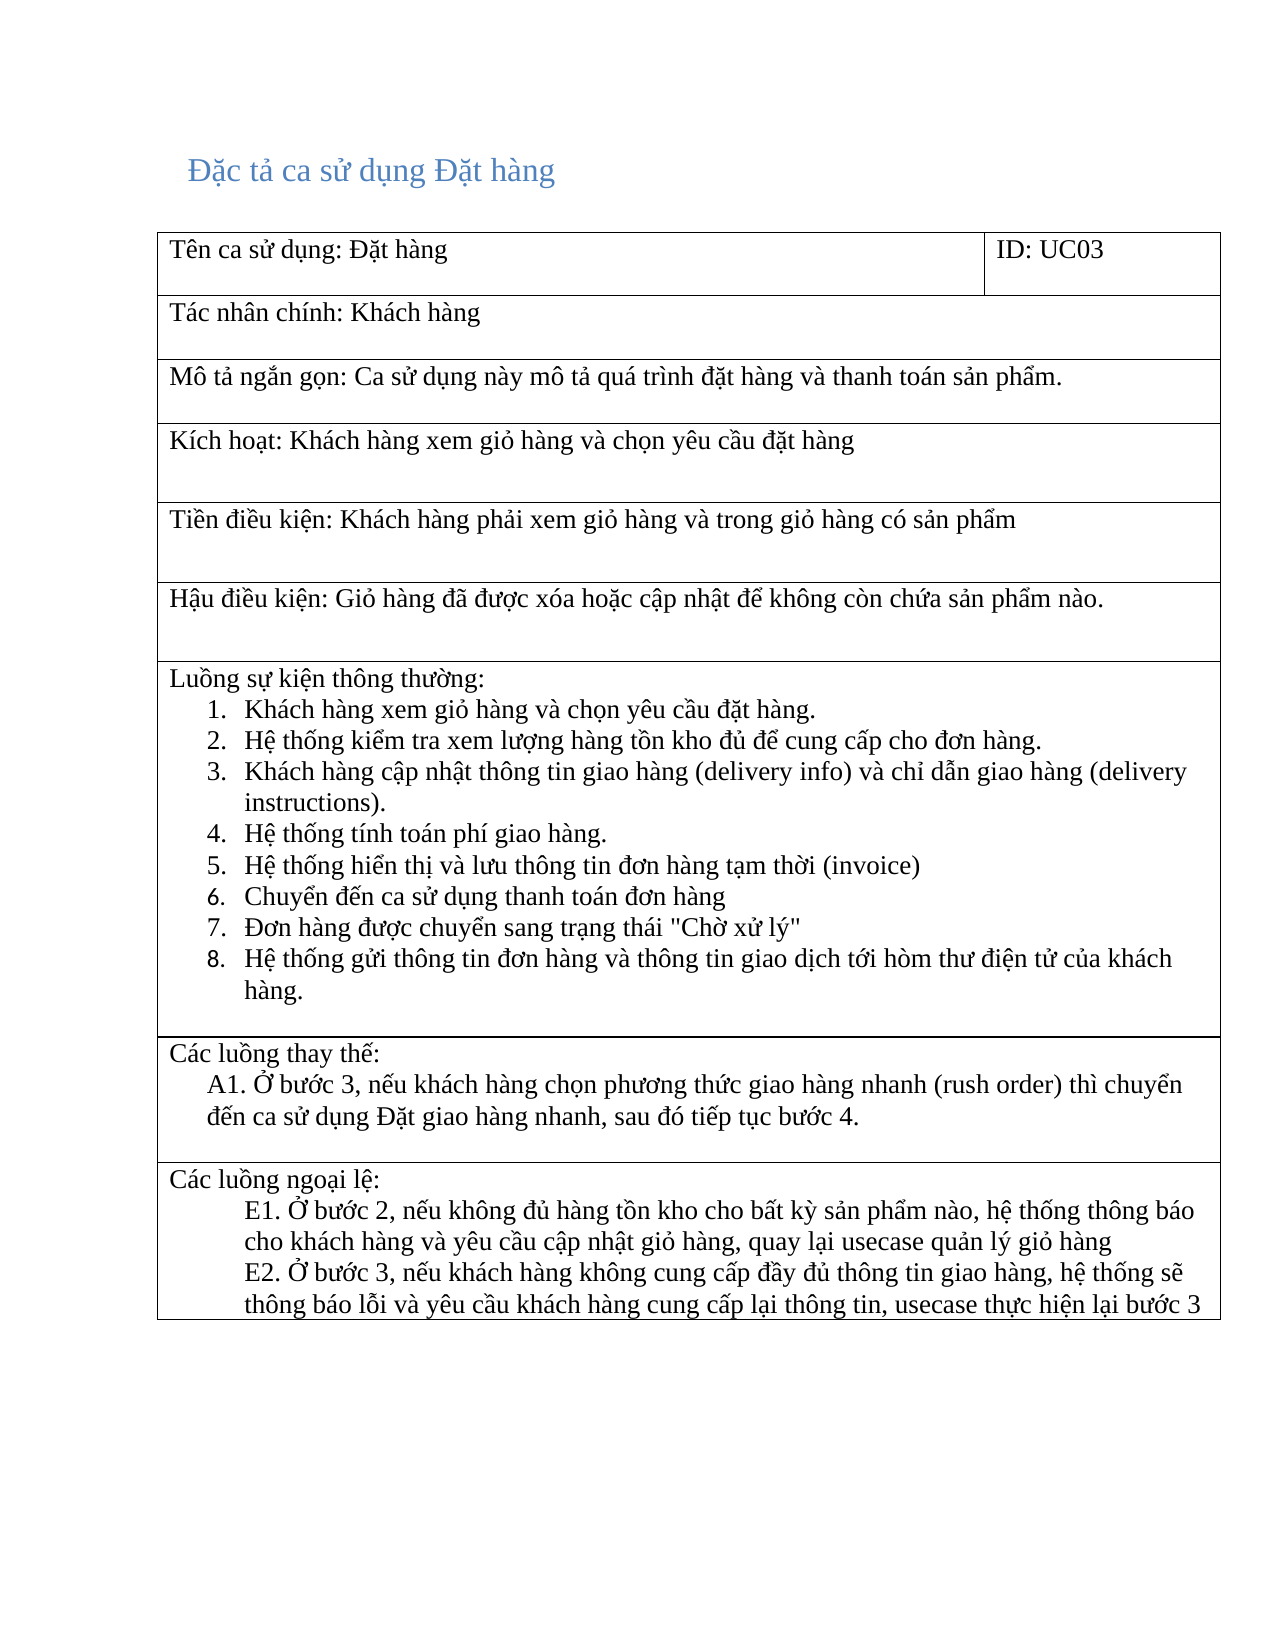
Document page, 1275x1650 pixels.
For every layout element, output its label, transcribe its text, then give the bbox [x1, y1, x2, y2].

table_header Tên ca sử dụng: Đặt hàng [158, 233, 984, 295]
table_cell Các luồng ngoại lệ: E1. Ở bước 2, nếu không đủ hàng tồn kho cho bất kỳ sản phẩm nào, hệ thống thông báo cho khách hàng và yêu cầu cập nhật giỏ hàng, quay lại usecase quản lý giỏ hàng E2. Ở bước 3, nếu khách hàng không cung cấp đầy đủ thông tin giao hàng, hệ thống sẽ thông báo lỗi và yêu cầu khách hàng cung cấp lại thông tin, usecase thực hiện lại bước 3 [158, 1163, 1220, 1319]
table_cell Luồng sự kiện thông thường: Khách hàng xem giỏ hàng và chọn yêu cầu đặt hàng. Hệ thống kiểm tra xem lượng hàng tồn kho đủ để cung cấp cho đơn hàng. Khách hàng cập nhật thông tin giao hàng (delivery info) và chỉ dẫn giao hàng (delivery instructions). Hệ thống tính toán phí giao hàng. Hệ thống hiển thị và lưu thông tin đơn hàng tạm thời (invoice) Chuyển đến ca sử dụng thanh toán đơn hàng Đơn hàng được chuyển sang trạng thái "Chờ xử lý" Hệ thống gửi thông tin đơn hàng và thông tin giao dịch tới hòm thư điện tử của khách hàng. [158, 662, 1220, 1036]
table_cell Kích hoạt: Khách hàng xem giỏ hàng và chọn yêu cầu đặt hàng [158, 424, 1220, 502]
table_cell Hậu điều kiện: Giỏ hàng đã được xóa hoặc cập nhật để không còn chứa sản phẩm nào. [158, 583, 1220, 661]
table_cell Tác nhân chính: Khách hàng [158, 296, 1220, 359]
table_cell Mô tả ngắn gọn: Ca sử dụng này mô tả quá trình đặt hàng và thanh toán sản phẩm. [158, 360, 1220, 423]
table_cell Tiền điều kiện: Khách hàng phải xem giỏ hàng và trong giỏ hàng có sản phẩm [158, 503, 1220, 582]
table_header ID: UC03 [985, 233, 1220, 295]
table_cell Các luồng thay thế: A1. Ở bước 3, nếu khách hàng chọn phương thức giao hàng nhanh (rush order) thì chuyển đến ca sử dụng Đặt giao hàng nhanh, sau đó tiếp tục bước 4. [158, 1038, 1220, 1162]
title Đặc tả ca sử dụng Đặt hàng [187, 150, 1087, 188]
